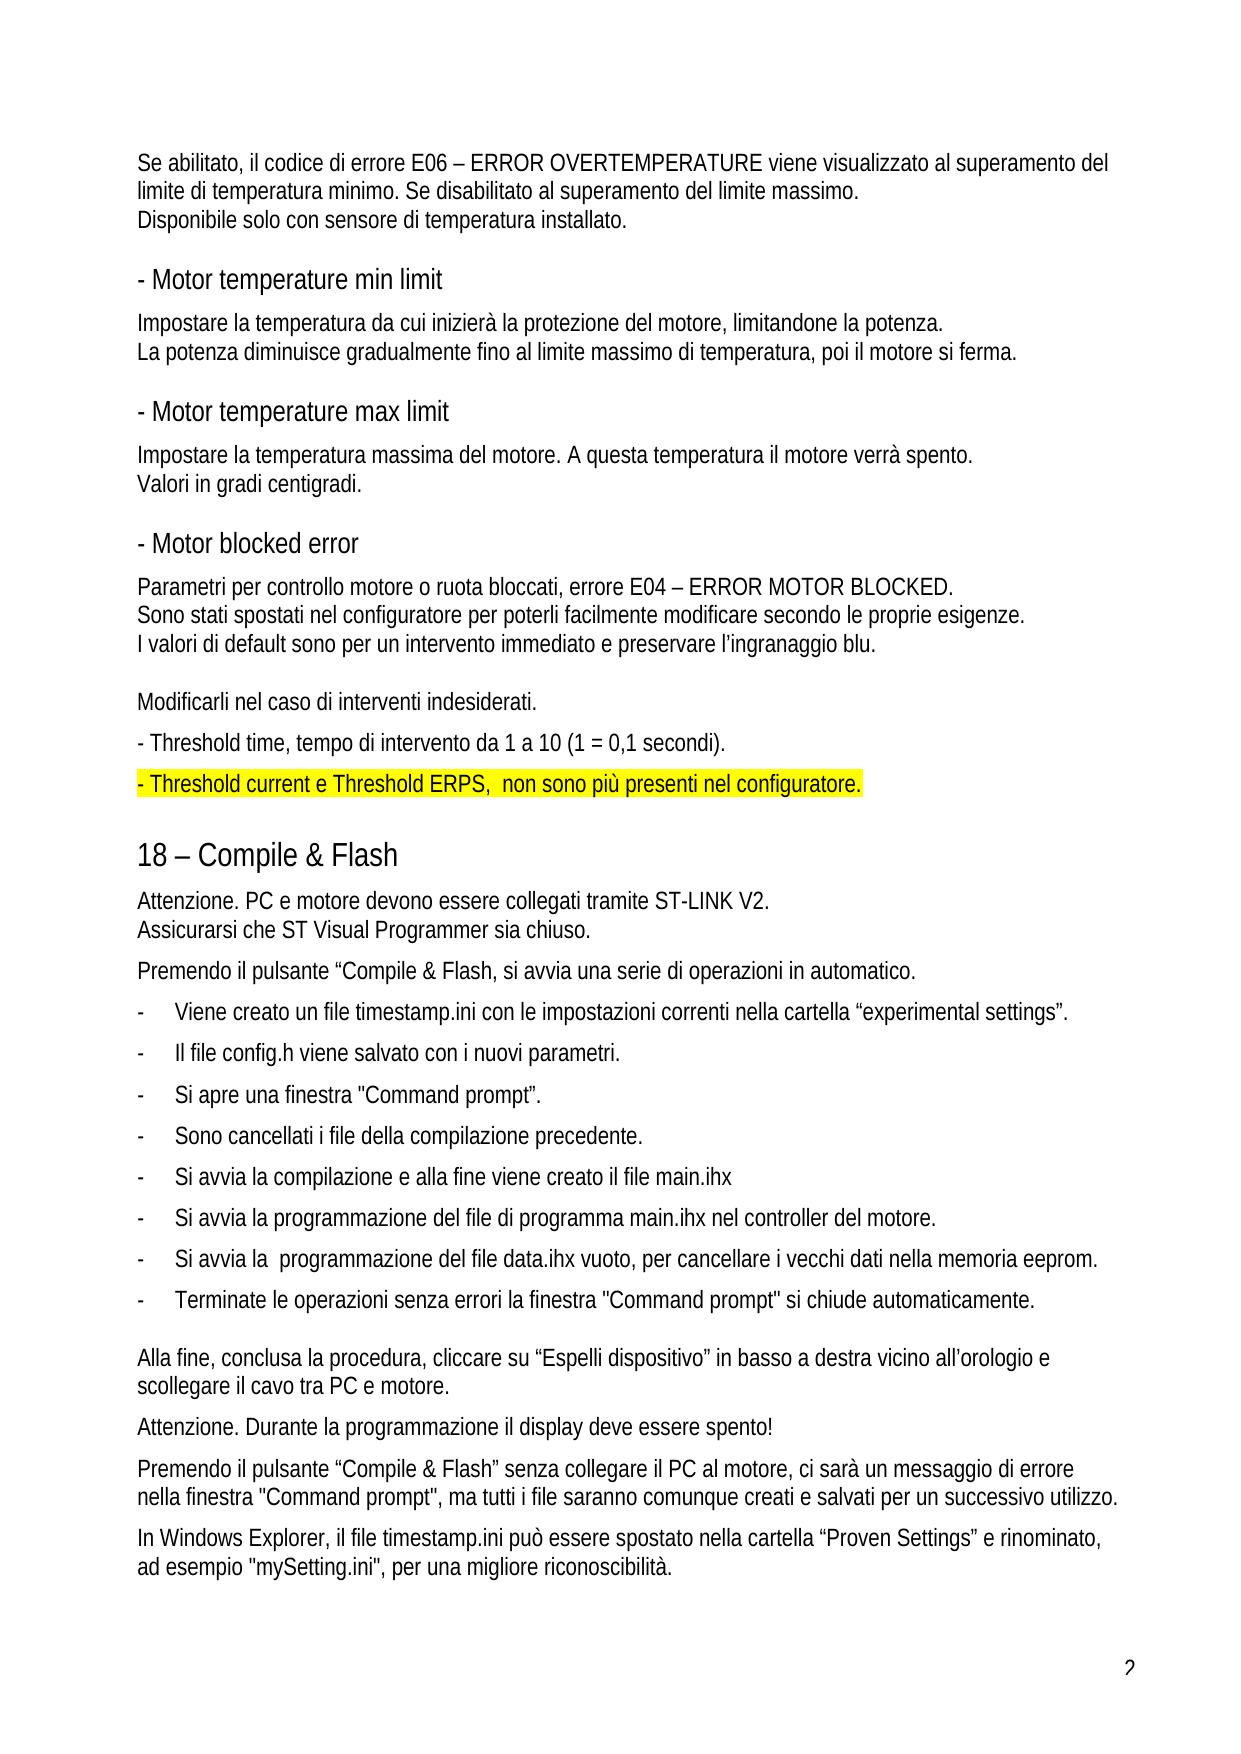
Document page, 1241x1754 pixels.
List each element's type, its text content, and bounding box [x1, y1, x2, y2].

text Valori in gradi centigradi. [137, 469, 1122, 497]
text Sono stati spostati nel configuratore per poterli facilmente modificare secondo le proprie esigenze. [137, 601, 1122, 629]
text Parametri per controllo motore o ruota bloccati, errore E04 – ERROR MOTOR BLOCKED. [137, 572, 1122, 601]
text Se abilitato, il codice di errore E06 – ERROR OVERTEMPERATURE viene visualizzato al superamento del limite di temperatura minimo. Se disabilitato al superamento del limite massimo. [137, 148, 1122, 205]
text Alla fine, conclusa la procedura, cliccare su “Espelli dispositivo” in basso a destra vicino all’orologio e scollegare il cavo tra PC e motore. [137, 1343, 1122, 1400]
list Terminate le operazioni senza errori la finestra "Command prompt" si chiude automaticamente. [137, 1285, 1122, 1314]
text - Motor blocked error [137, 526, 1122, 559]
text La potenza diminuisce gradualmente fino al limite massimo di temperatura, poi il motore si ferma. [137, 337, 1122, 365]
text Disponibile solo con sensore di temperatura installato. [137, 205, 1122, 233]
text Attenzione. PC e motore devono essere collegati tramite ST-LINK V2. [137, 886, 1122, 915]
text - Threshold time, tempo di intervento da 1 a 10 (1 = 0,1 secondi). [137, 728, 1122, 756]
text - Motor temperature max limit [137, 394, 1122, 427]
text - Threshold current e Threshold ERPS, non sono più presenti nel configuratore. [137, 769, 1122, 797]
text Attenzione. Durante la programmazione il display deve essere spento! [137, 1412, 1122, 1441]
text In Windows Explorer, il file timestamp.ini può essere spostato nella cartella “Proven Settings” e rinominato, ad esempio "mySetting.ini", per una migliore riconoscibilità. [137, 1523, 1122, 1581]
text - Motor temperature min limit [137, 262, 1122, 296]
list Si avvia la compilazione e alla fine viene creato il file main.ihx [137, 1162, 1122, 1191]
list Viene creato un file timestamp.ini con le impostazioni correnti nella cartella “experimental settings”. [137, 997, 1122, 1026]
list Sono cancellati i file della compilazione precedente. [137, 1121, 1122, 1149]
list Il file config.h viene salvato con i nuovi parametri. [137, 1038, 1122, 1067]
text 18 – Compile & Flash [137, 836, 1122, 874]
text Assicurarsi che ST Visual Programmer sia chiuso. [137, 915, 1122, 944]
text Impostare la temperatura da cui inizierà la protezione del motore, limitandone la potenza. [137, 308, 1122, 337]
text I valori di default sono per un intervento immediato e preservare l’ingranaggio blu. [137, 629, 1122, 658]
text Premendo il pulsante “Compile & Flash, si avvia una serie di operazioni in automatico. [137, 956, 1122, 985]
text Impostare la temperatura massima del motore. A questa temperatura il motore verrà spento. [137, 440, 1122, 469]
list Si avvia la programmazione del file di programma main.ihx nel controller del motore. [137, 1203, 1122, 1232]
text Premendo il pulsante “Compile & Flash” senza collegare il PC al motore, ci sarà un messaggio di errore nella finestra "Command prompt", ma tutti i file saranno comunque creati e salvati per un successivo utilizzo. [137, 1453, 1122, 1511]
text Modificarli nel caso di interventi indesiderati. [137, 686, 1122, 715]
list Si avvia la programmazione del file data.ihx vuoto, per cancellare i vecchi dati nella memoria eeprom. [137, 1244, 1122, 1273]
list Si apre una finestra "Command prompt”. [137, 1079, 1122, 1108]
